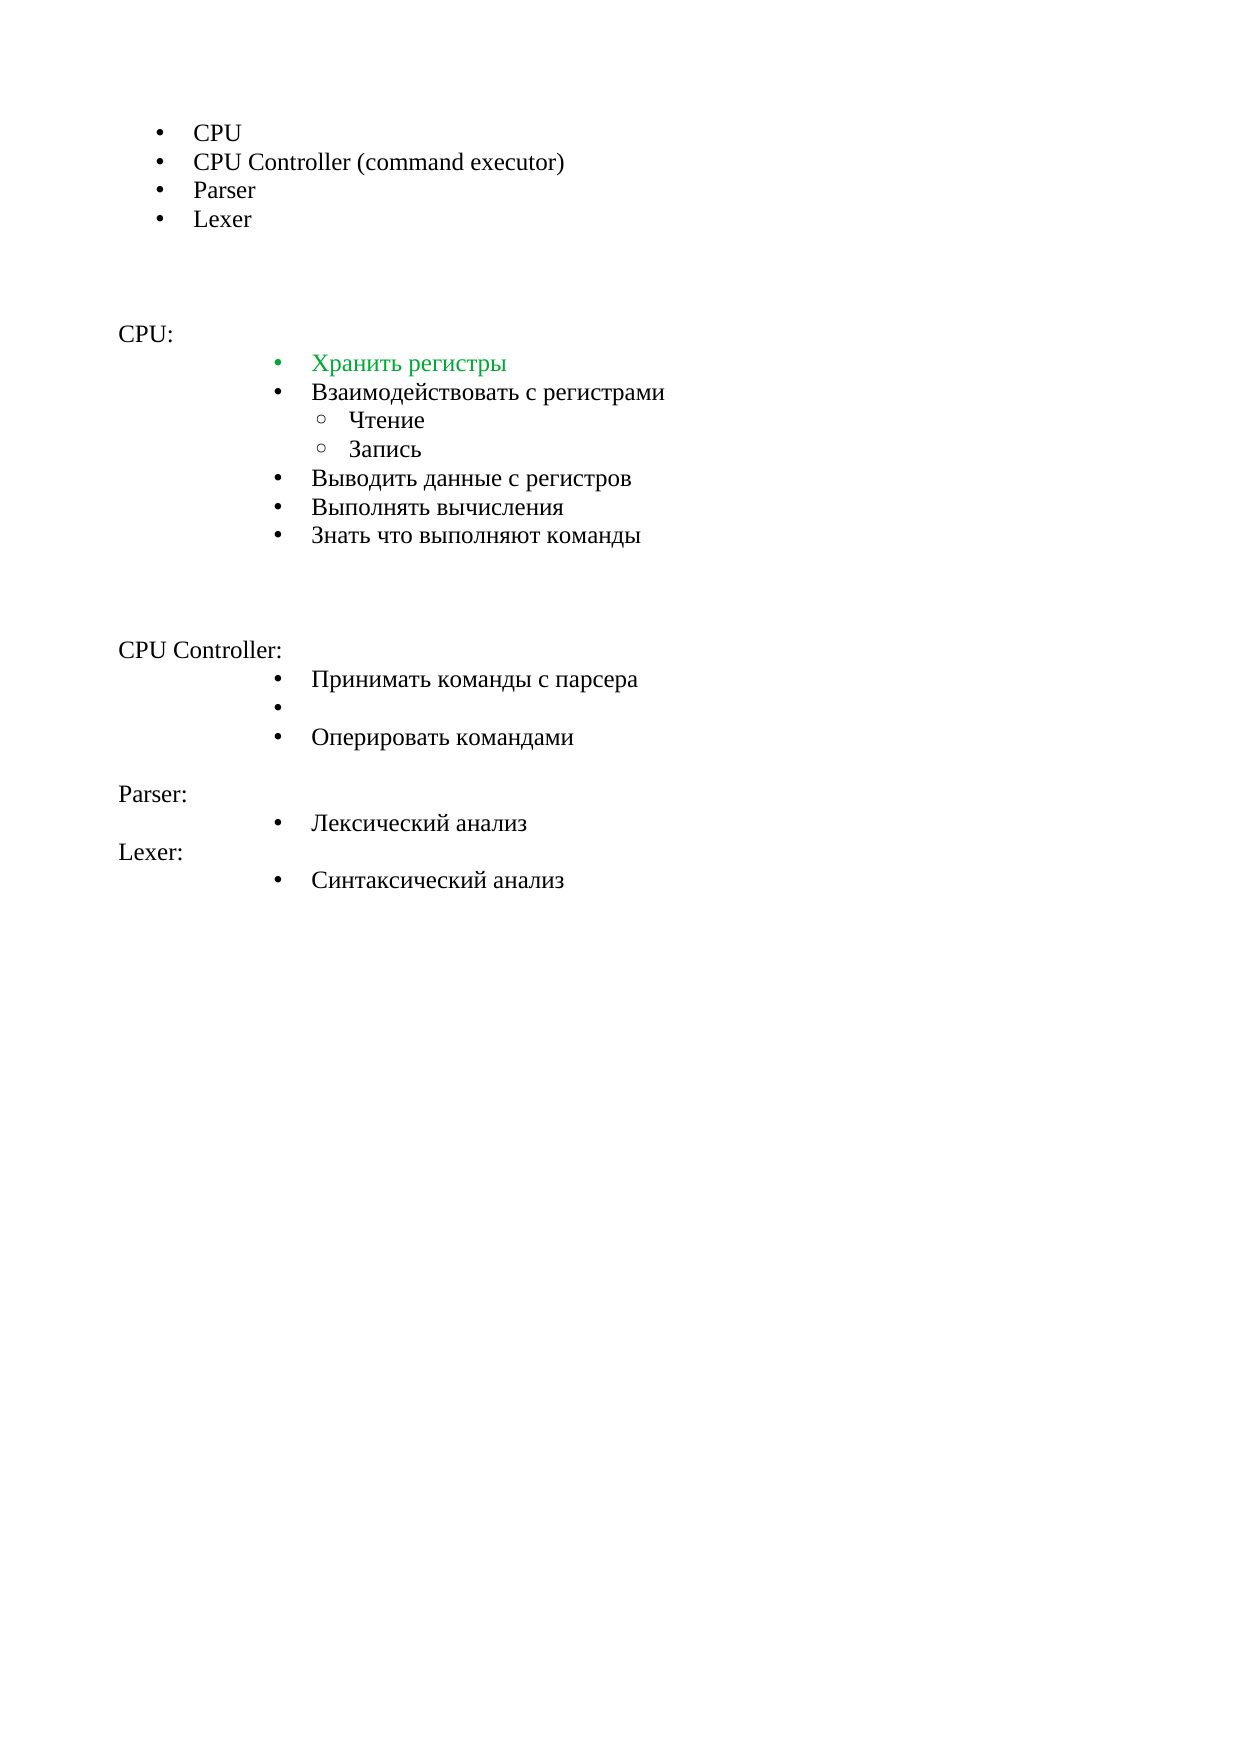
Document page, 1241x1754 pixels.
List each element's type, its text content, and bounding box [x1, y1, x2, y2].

list Lexer [156, 204, 1122, 233]
list Выполнять вычисления [274, 492, 1122, 521]
text Parser: [118, 779, 1122, 808]
list Выводить данные с регистров [274, 463, 1122, 492]
text CPU: [118, 319, 1122, 348]
list Оперировать командами [274, 722, 1122, 751]
list Parser [156, 176, 1122, 204]
list Взаимодействовать с регистрами [274, 377, 1122, 406]
list Запись [311, 434, 1122, 463]
list Хранить регистры [274, 348, 1122, 377]
list CPU [156, 118, 1122, 147]
list CPU Controller (command executor) [156, 147, 1122, 176]
list Лексический анализ [274, 808, 1122, 837]
list Чтение [311, 406, 1122, 434]
list Принимать команды с парсера [274, 664, 1122, 693]
list Синтаксический анализ [274, 866, 1122, 894]
text Lexer: [118, 837, 1122, 866]
list Знать что выполняют команды [274, 521, 1122, 549]
text CPU Controller: [118, 636, 1122, 664]
